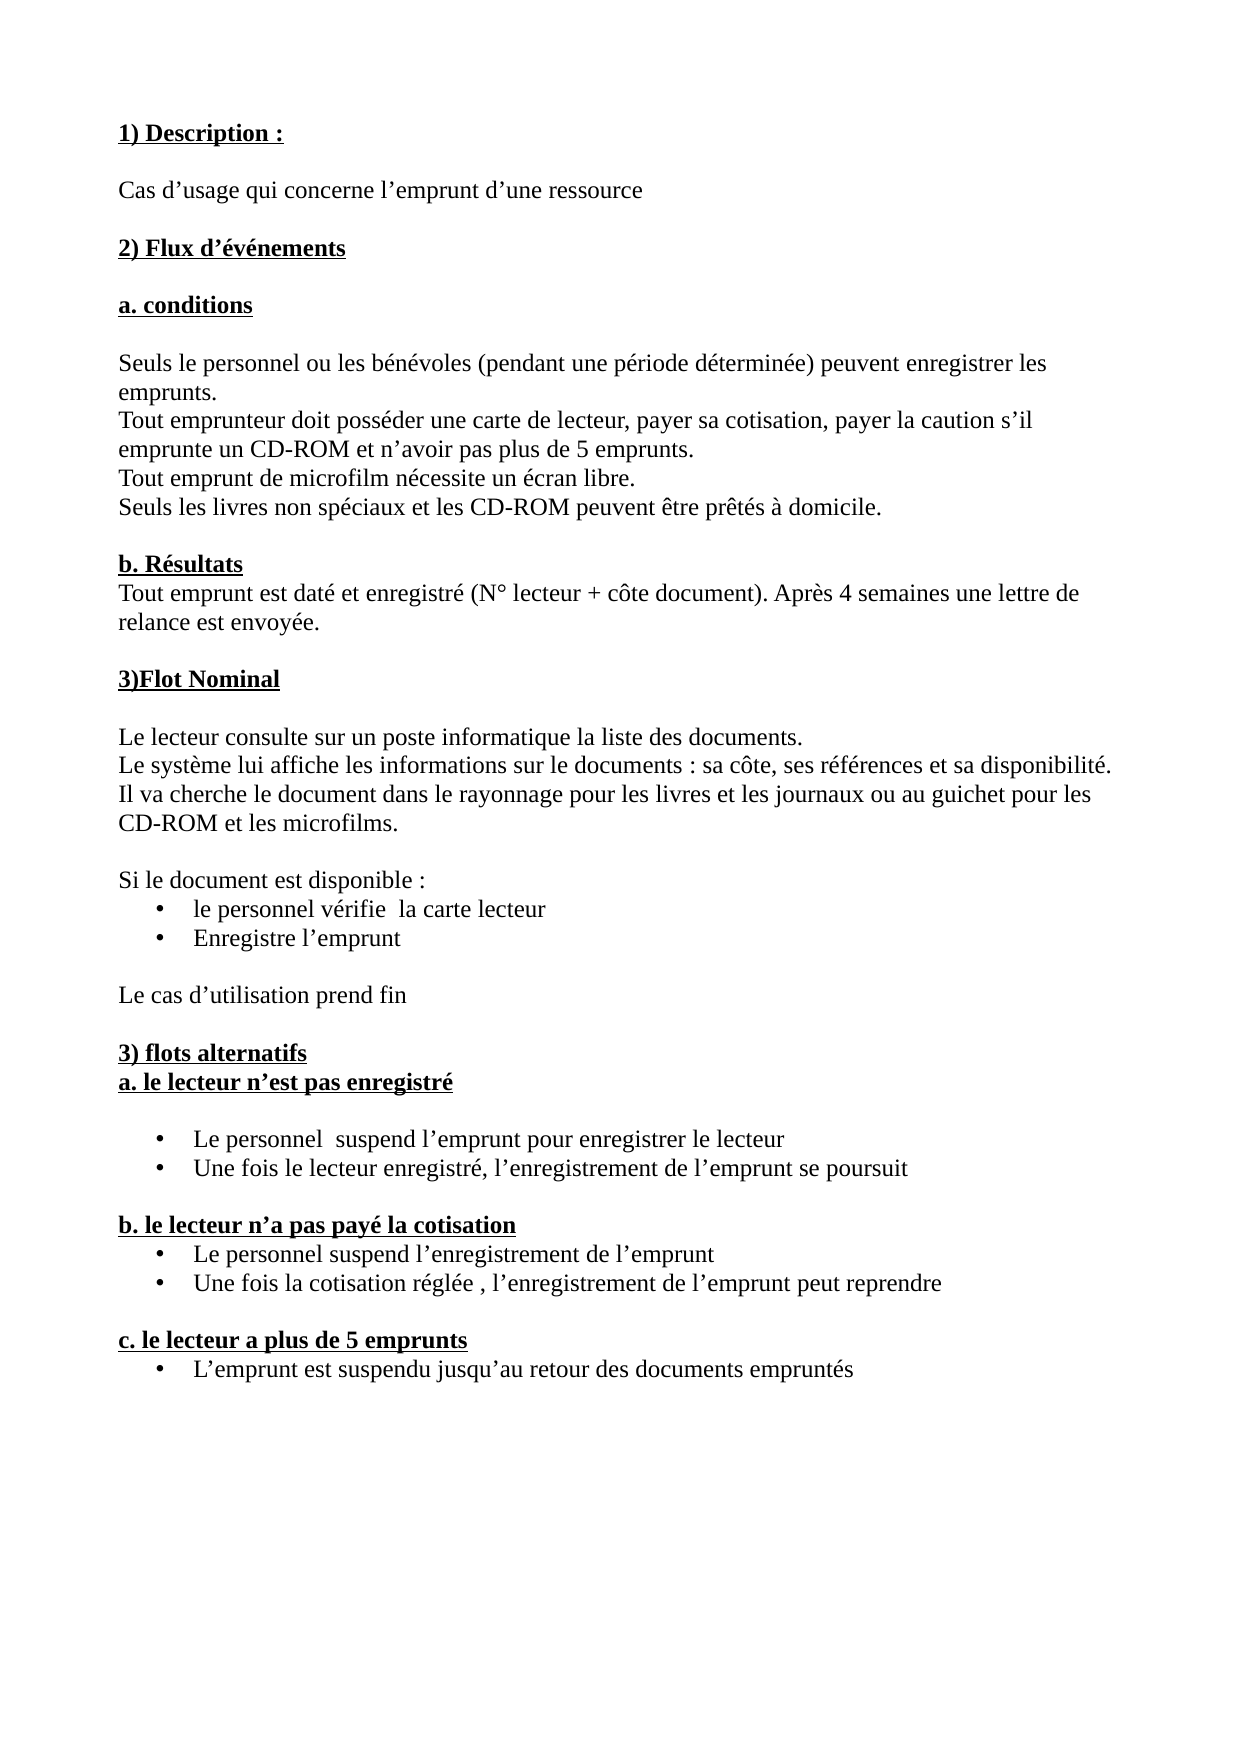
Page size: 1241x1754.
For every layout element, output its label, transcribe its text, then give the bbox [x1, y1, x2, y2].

text Tout emprunteur doit posséder une carte de lecteur, payer sa cotisation, payer la caution s’il emprunte un CD-ROM et n’avoir pas plus de 5 emprunts. [118, 406, 1122, 463]
text 1) Description : [118, 118, 1122, 147]
text Cas d’usage qui concerne l’emprunt d’une ressource [118, 176, 1122, 204]
list Une fois la cotisation réglée , l’enregistrement de l’emprunt peut reprendre [156, 1268, 1122, 1297]
text Il va cherche le document dans le rayonnage pour les livres et les journaux ou au guichet pour les CD-ROM et les microfilms. [118, 779, 1122, 837]
text b. le lecteur n’a pas payé la cotisation [118, 1211, 1122, 1239]
text c. le lecteur a plus de 5 emprunts [118, 1326, 1122, 1354]
text Le lecteur consulte sur un poste informatique la liste des documents. [118, 722, 1122, 751]
text a. le lecteur n’est pas enregistré [118, 1067, 1122, 1096]
text 2) Flux d’événements [118, 233, 1122, 262]
list Le personnel suspend l’emprunt pour enregistrer le lecteur [156, 1124, 1122, 1153]
text Le cas d’utilisation prend fin [118, 981, 1122, 1009]
list le personnel vérifie la carte lecteur [156, 894, 1122, 923]
text Tout emprunt est daté et enregistré (N° lecteur + côte document). Après 4 semaines une lettre de relance est envoyée. [118, 578, 1122, 636]
text Le système lui affiche les informations sur le documents : sa côte, ses références et sa disponibilité. [118, 751, 1122, 779]
text b. Résultats [118, 549, 1122, 578]
list Une fois le lecteur enregistré, l’enregistrement de l’emprunt se poursuit [156, 1153, 1122, 1182]
text Tout emprunt de microfilm nécessite un écran libre. [118, 463, 1122, 492]
list Le personnel suspend l’enregistrement de l’emprunt [156, 1239, 1122, 1268]
text 3) flots alternatifs [118, 1038, 1122, 1067]
list L’emprunt est suspendu jusqu’au retour des documents empruntés [156, 1354, 1122, 1383]
text a. conditions [118, 291, 1122, 319]
text 3)Flot Nominal [118, 664, 1122, 693]
list Enregistre l’emprunt [156, 923, 1122, 952]
text Si le document est disponible : [118, 866, 1122, 894]
text Seuls les livres non spéciaux et les CD-ROM peuvent être prêtés à domicile. [118, 492, 1122, 521]
text Seuls le personnel ou les bénévoles (pendant une période déterminée) peuvent enregistrer les emprunts. [118, 348, 1122, 406]
